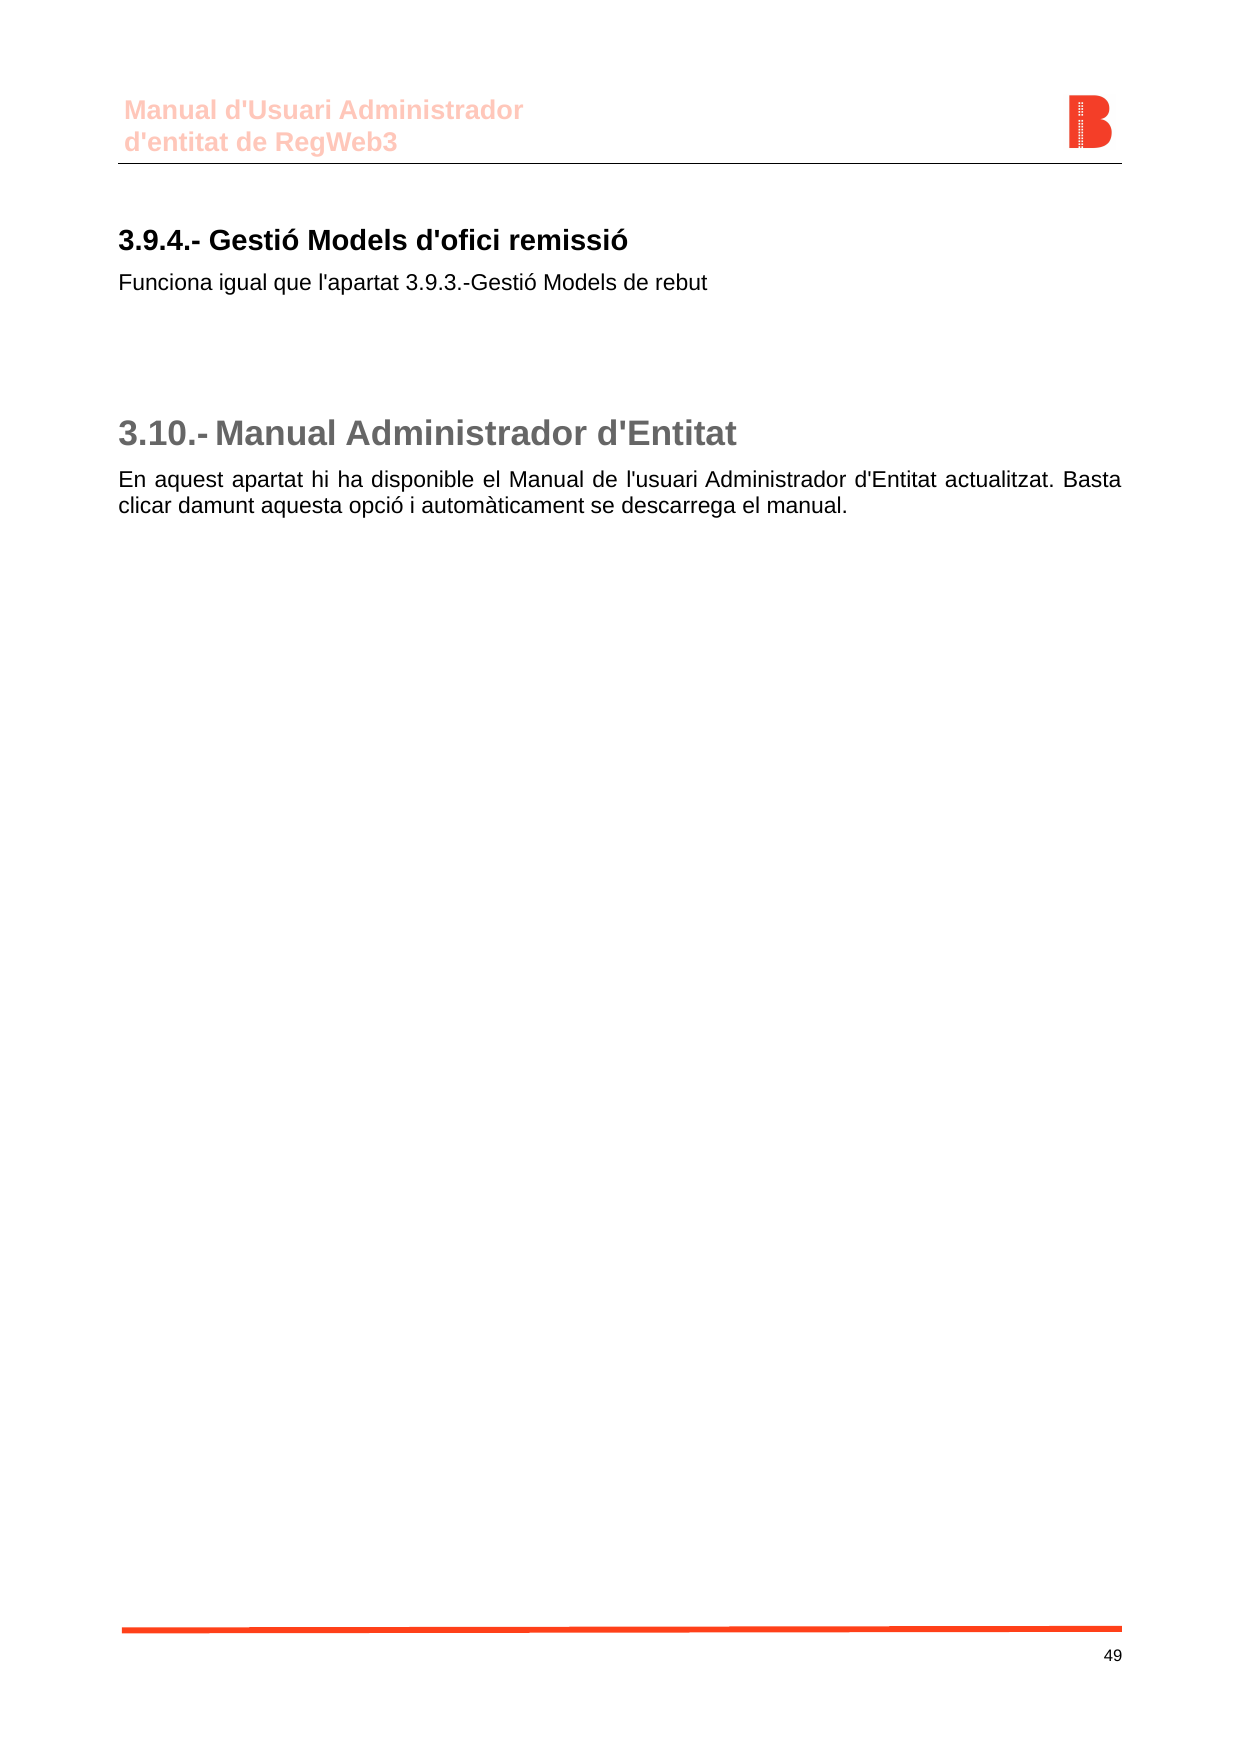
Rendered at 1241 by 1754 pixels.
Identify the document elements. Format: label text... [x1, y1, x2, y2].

picture [1063, 94, 1117, 150]
text Funciona igual que l'apartat 3.9.3.-Gestió Models de rebut [118, 269, 1122, 296]
text En aquest apartat hi ha disponible el Manual de l'usuari Administrador d'Entitat actualitzat. Basta clicar damunt aquesta opció i automàticament se descarrega el manual. [118, 466, 1122, 518]
subtitle Gestió Models d'ofici remissió [118, 223, 1122, 257]
subtitle Manual Administrador d'Entitat [118, 412, 1122, 453]
